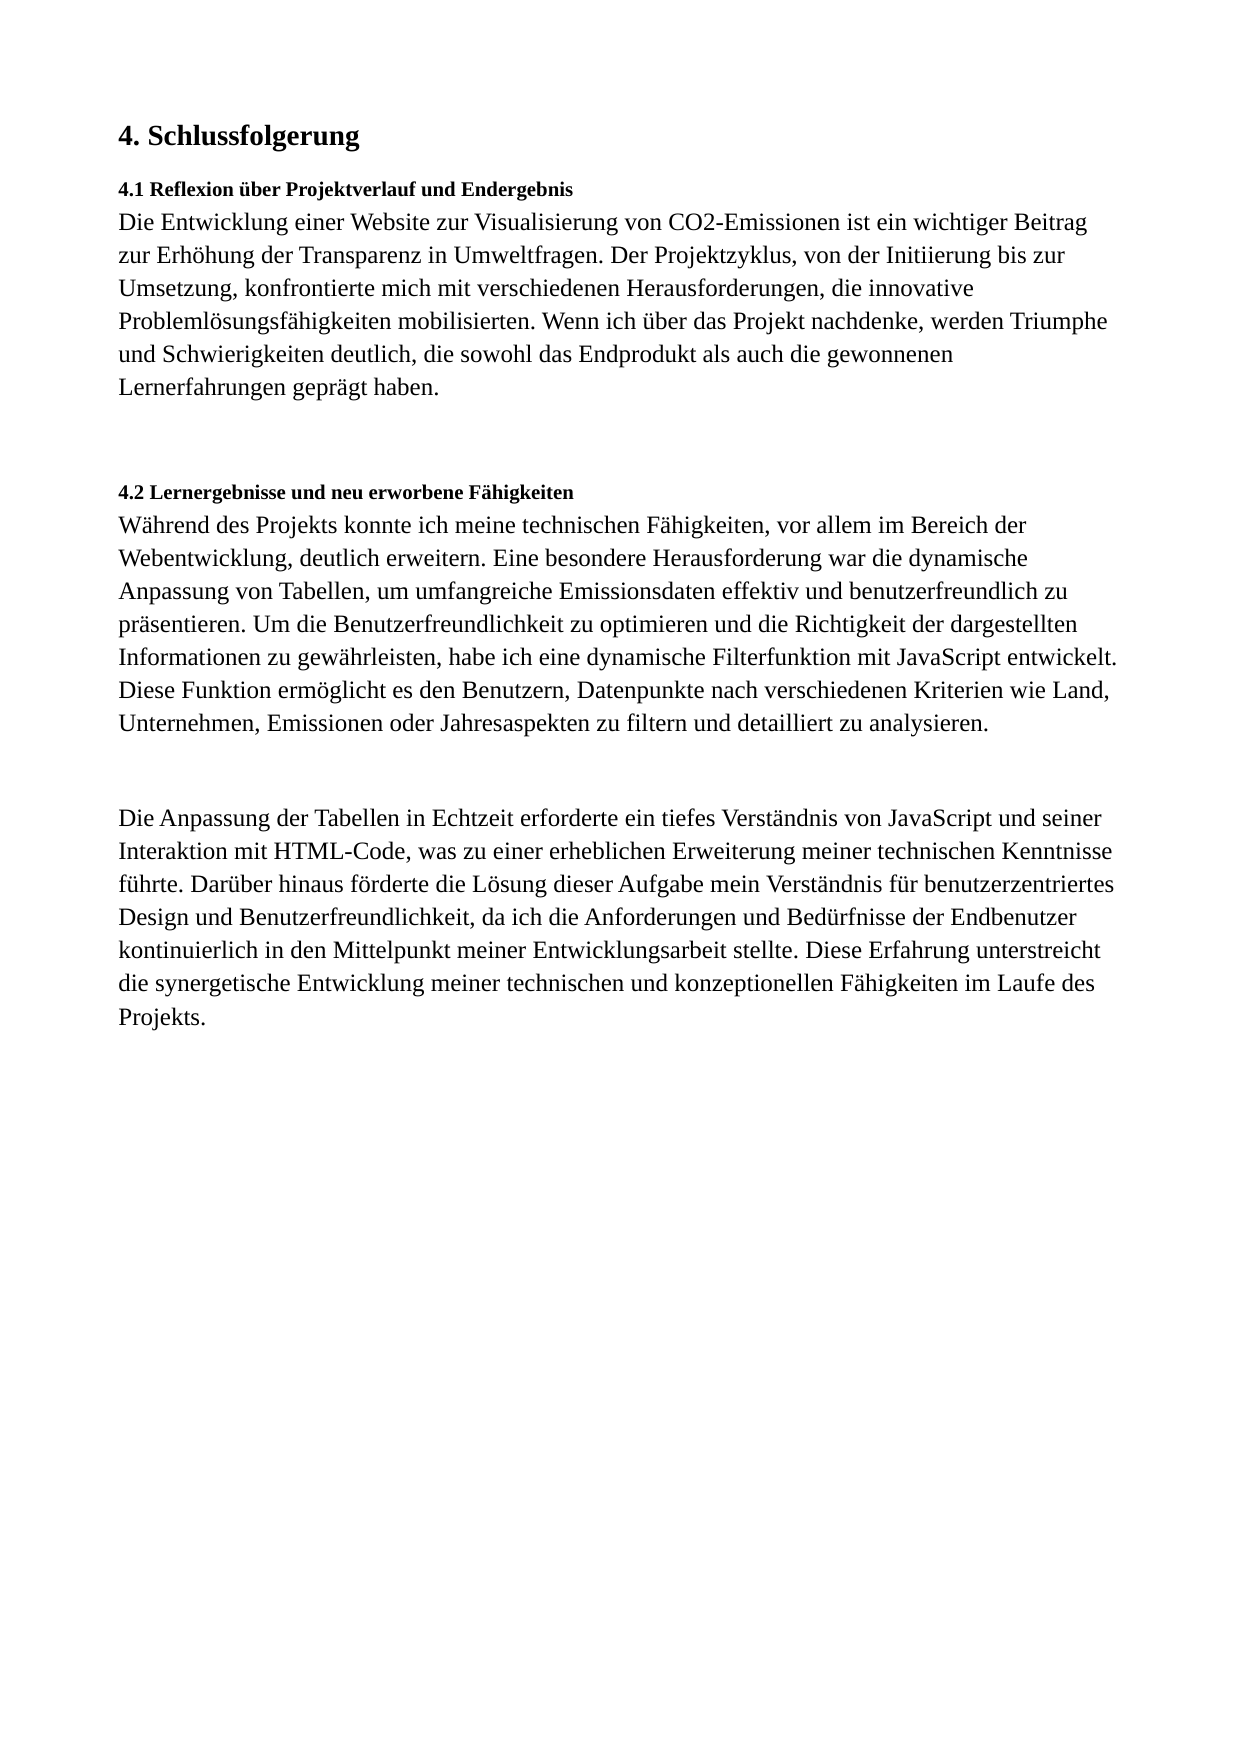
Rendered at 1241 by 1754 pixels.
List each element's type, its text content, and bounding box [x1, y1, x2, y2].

text Die Entwicklung einer Website zur Visualisierung von CO2-Emissionen ist ein wichtiger Beitrag zur Erhöhung der Transparenz in Umweltfragen. Der Projektzyklus, von der Initiierung bis zur Umsetzung, konfrontierte mich mit verschiedenen Herausforderungen, die innovative Problemlösungsfähigkeiten mobilisierten. Wenn ich über das Projekt nachdenke, werden Triumphe und Schwierigkeiten deutlich, die sowohl das Endprodukt als auch die gewonnenen Lernerfahrungen geprägt haben. [118, 207, 1122, 401]
subtitle 4.2 Lernergebnisse und neu erworbene Fähigkeiten [118, 480, 1122, 504]
text Während des Projekts konnte ich meine technischen Fähigkeiten, vor allem im Bereich der Webentwicklung, deutlich erweitern. Eine besondere Herausforderung war die dynamische Anpassung von Tabellen, um umfangreiche Emissionsdaten effektiv und benutzerfreundlich zu präsentieren. Um die Benutzerfreundlichkeit zu optimieren und die Richtigkeit der dargestellten Informationen zu gewährleisten, habe ich eine dynamische Filterfunktion mit JavaScript entwickelt. Diese Funktion ermöglicht es den Benutzern, Datenpunkte nach verschiedenen Kriterien wie Land, Unternehmen, Emissionen oder Jahresaspekten zu filtern und detailliert zu analysieren. [118, 510, 1122, 737]
text Die Anpassung der Tabellen in Echtzeit erforderte ein tiefes Verständnis von JavaScript und seiner Interaktion mit HTML-Code, was zu einer erheblichen Erweiterung meiner technischen Kenntnisse führte. Darüber hinaus förderte die Lösung dieser Aufgabe mein Verständnis für benutzerzentriertes Design und Benutzerfreundlichkeit, da ich die Anforderungen und Bedürfnisse der Endbenutzer kontinuierlich in den Mittelpunkt meiner Entwicklungsarbeit stellte. Diese Erfahrung unterstreicht die synergetische Entwicklung meiner technischen und konzeptionellen Fähigkeiten im Laufe des Projekts. [118, 803, 1122, 1030]
subtitle 4.1 Reflexion über Projektverlauf und Endergebnis [118, 177, 1122, 201]
subtitle 4. Schlussfolgerung [118, 118, 1122, 152]
